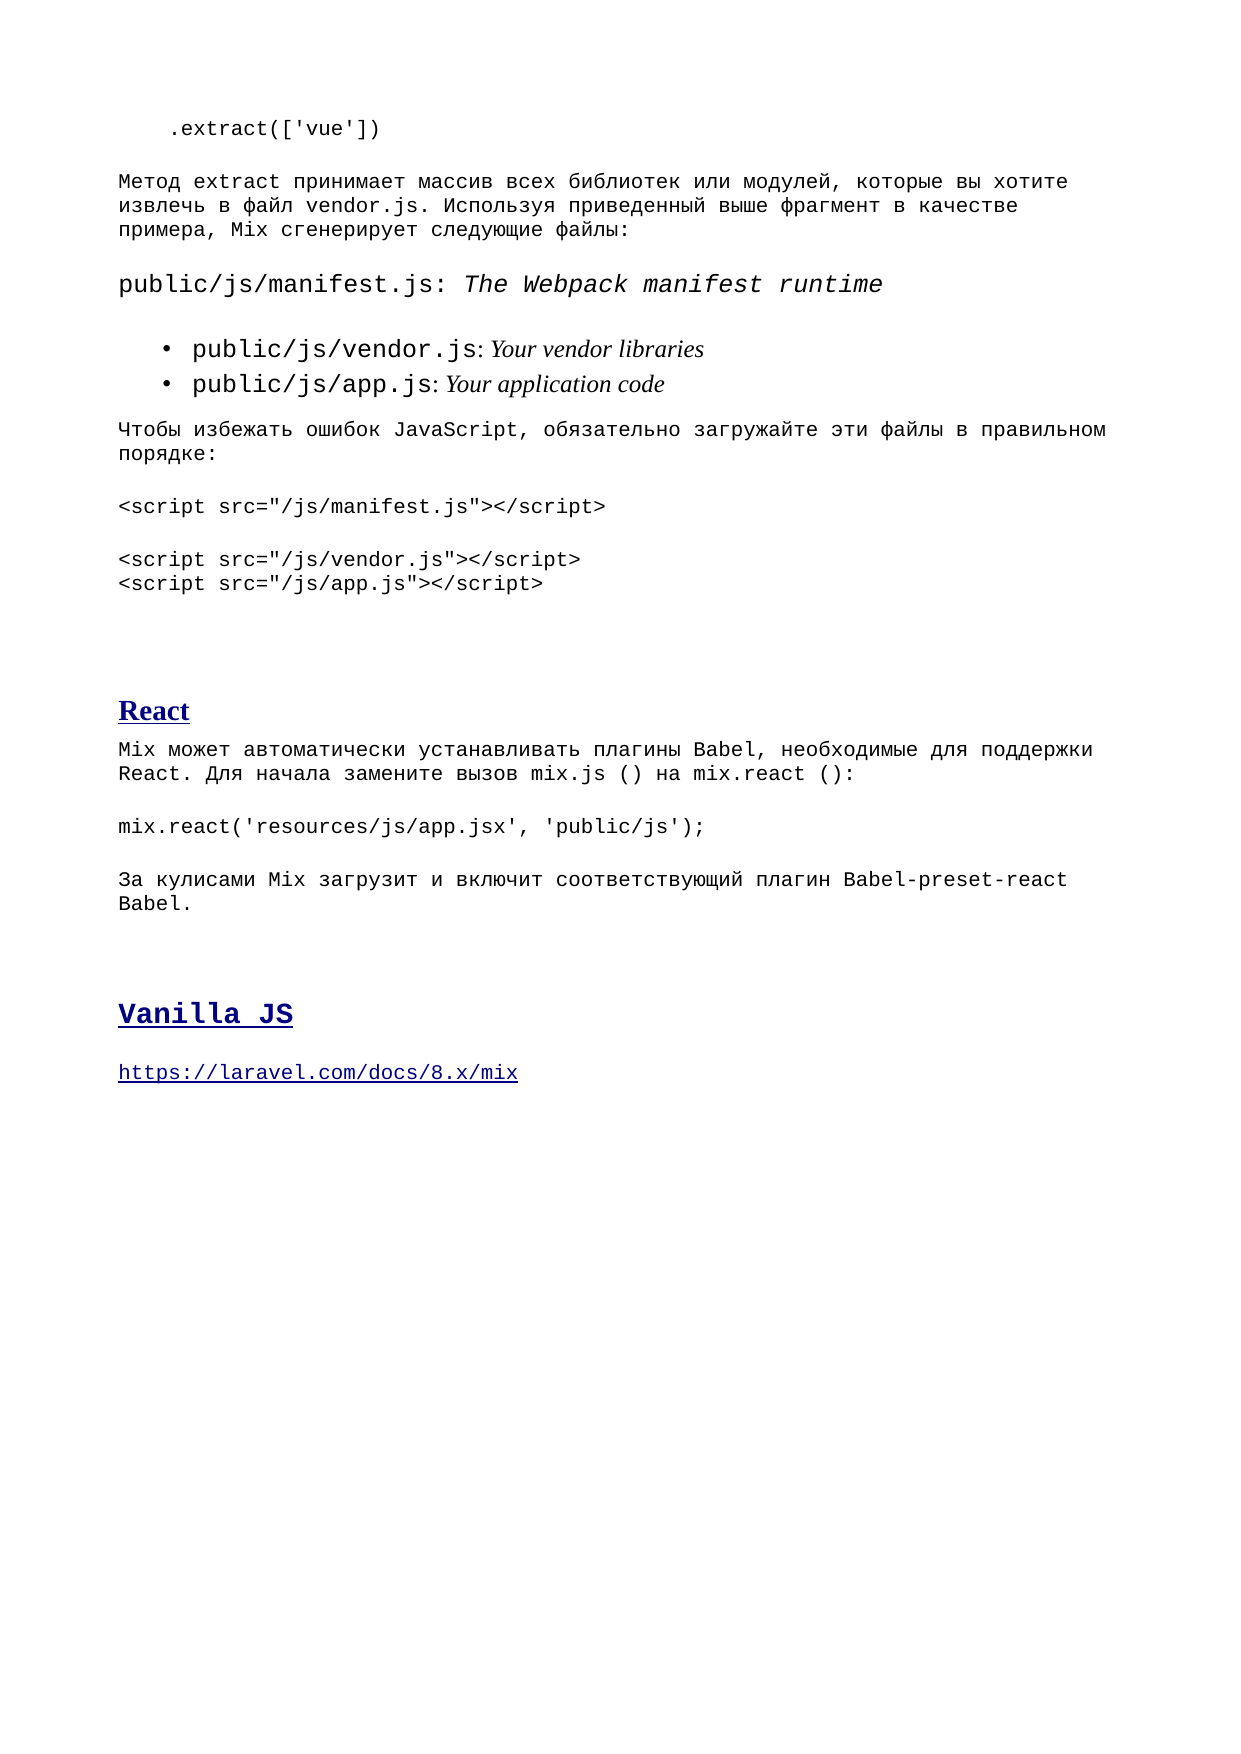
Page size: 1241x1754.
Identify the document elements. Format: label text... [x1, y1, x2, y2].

text Чтобы избежать ошибок JavaScript, обязательно загружайте эти файлы в правильном порядке: [118, 419, 1122, 466]
text https://laravel.com/docs/8.x/mix [118, 1062, 1122, 1085]
text Метод extract принимает массив всех библиотек или модулей, которые вы хотите извлечь в файл vendor.js. Используя приведенный выше фрагмент в качестве примера, Mix сгенерирует следующие файлы: [118, 171, 1122, 242]
subtitle React [118, 693, 1122, 727]
subtitle Vanilla JS [118, 999, 1122, 1032]
text За кулисами Mix загрузит и включит соответствующий плагин Babel-preset-react Babel. [118, 869, 1122, 917]
text <script src="/js/vendor.js"></script> [118, 549, 1122, 573]
text <script src="/js/manifest.js"></script> [118, 496, 1122, 519]
text .extract(['vue']) [118, 118, 1122, 142]
text public/js/manifest.js: The Webpack manifest runtime [118, 272, 1122, 300]
list public/js/vendor.js: Your vendor libraries [162, 334, 1122, 364]
text Mix может автоматически устанавливать плагины Babel, необходимые для поддержки React. Для начала замените вызов mix.js () на mix.react (): [118, 739, 1122, 787]
text mix.react('resources/js/app.jsx', 'public/js'); [118, 816, 1122, 840]
text <script src="/js/app.js"></script> [118, 573, 1122, 596]
list public/js/app.js: Your application code [162, 369, 1122, 400]
